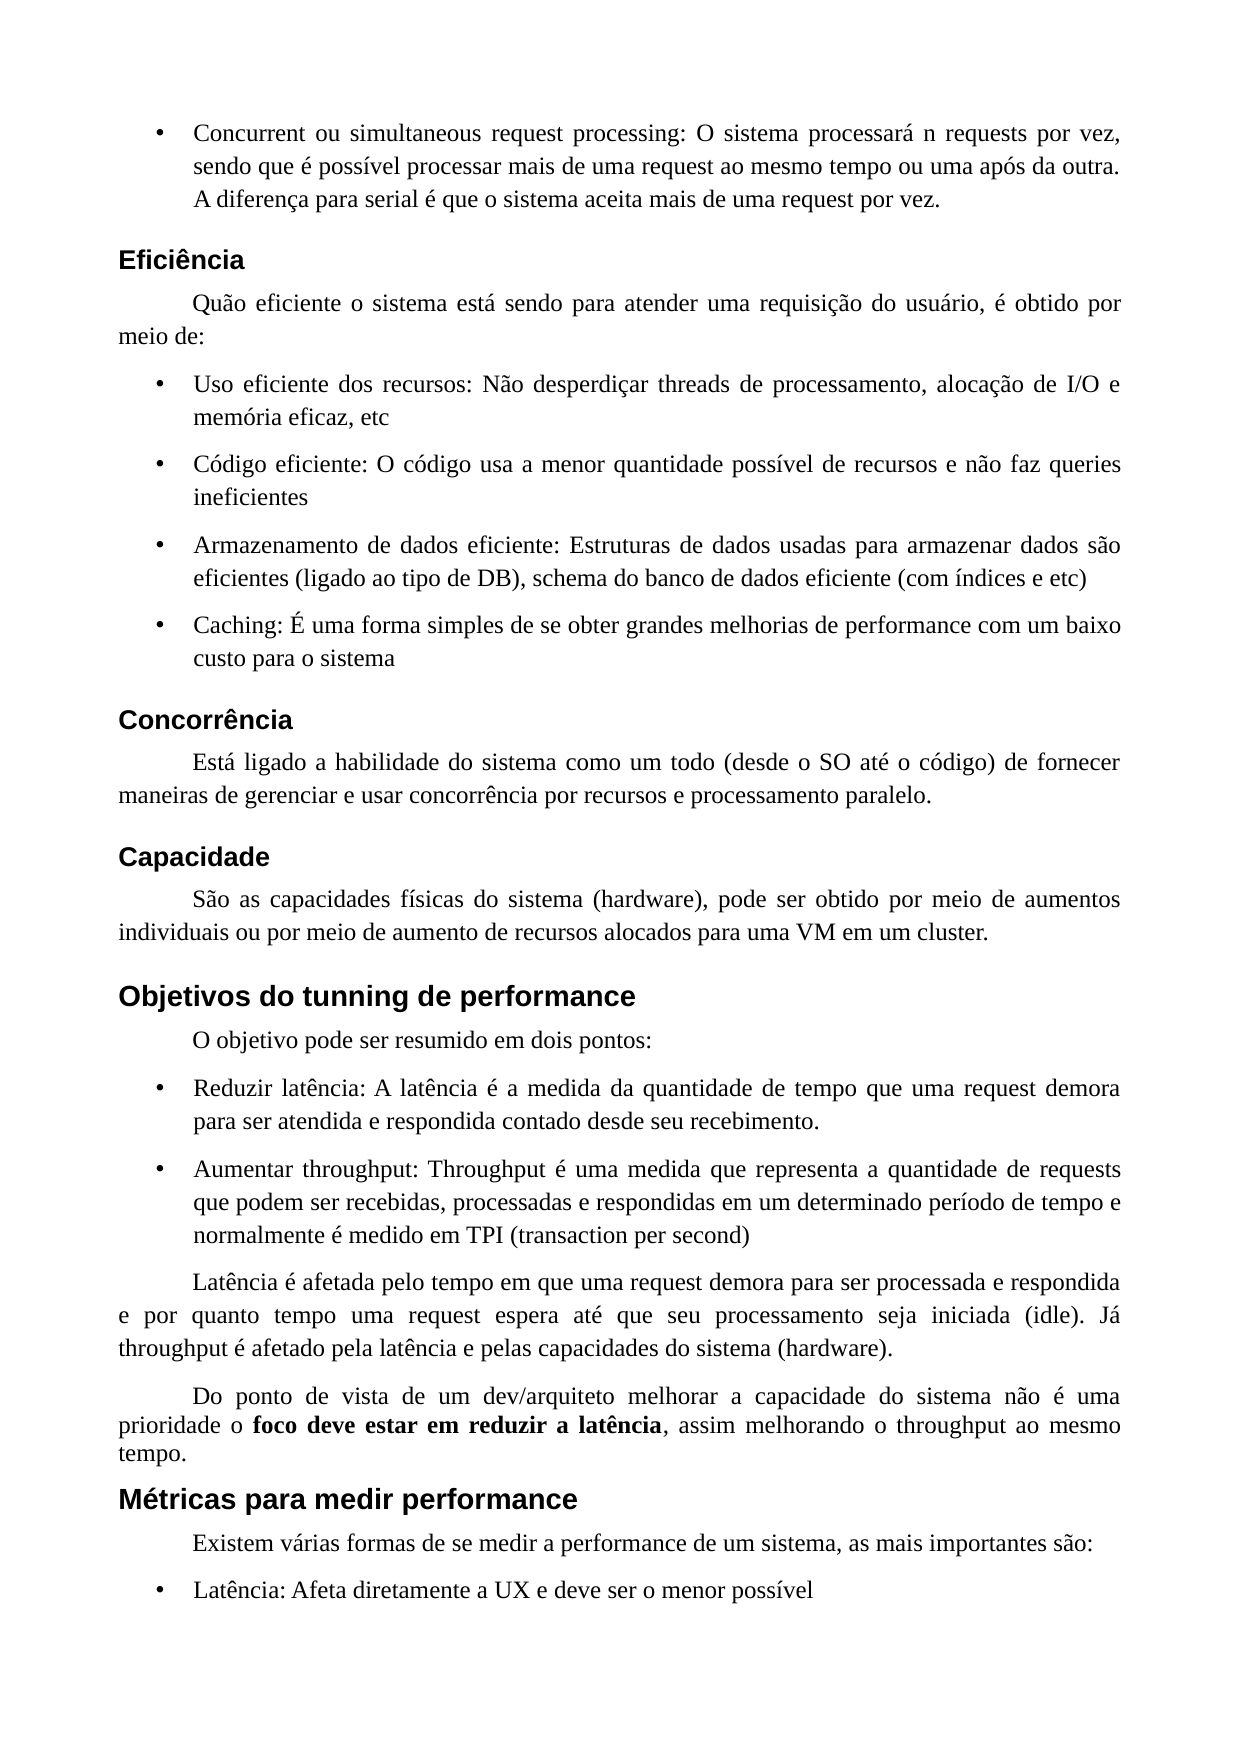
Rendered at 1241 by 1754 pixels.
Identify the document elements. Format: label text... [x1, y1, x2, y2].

subtitle Concorrência [118, 704, 1122, 735]
list Armazenamento de dados eficiente: Estruturas de dados usadas para armazenar dados são eficientes (ligado ao tipo de DB), schema do banco de dados eficiente (com índices e etc) [156, 530, 1122, 592]
list Uso eficiente dos recursos: Não desperdiçar threads de processamento, alocação de I/O e memória eficaz, etc [156, 369, 1122, 430]
list Reduzir latência: A latência é a medida da quantidade de tempo que uma request demora para ser atendida e respondida contado desde seu recebimento. [156, 1073, 1122, 1135]
list Latência: Afeta diretamente a UX e deve ser o menor possível [156, 1576, 1122, 1604]
text Existem várias formas de se medir a performance de um sistema, as mais importantes são: [118, 1528, 1122, 1557]
text Latência é afetada pelo tempo em que uma request demora para ser processada e respondida e por quanto tempo uma request espera até que seu processamento seja iniciada (idle). Já throughput é afetado pela latência e pelas capacidades do sistema (hardware). [118, 1267, 1122, 1362]
text Está ligado a habilidade do sistema como um todo (desde o SO até o código) de fornecer maneiras de gerenciar e usar concorrência por recursos e processamento paralelo. [118, 747, 1122, 809]
text Do ponto de vista de um dev/arquiteto melhorar a capacidade do sistema não é uma prioridade o foco deve estar em reduzir a latência, assim melhorando o throughput ao mesmo tempo. [118, 1381, 1122, 1467]
subtitle Eficiência [118, 244, 1122, 276]
list Caching: É uma forma simples de se obter grandes melhorias de performance com um baixo custo para o sistema [156, 611, 1122, 672]
subtitle Métricas para medir performance [118, 1482, 1122, 1515]
text O objetivo pode ser resumido em dois pontos: [118, 1026, 1122, 1054]
text Quão eficiente o sistema está sendo para atender uma requisição do usuário, é obtido por meio de: [118, 288, 1122, 350]
list Aumentar throughput: Throughput é uma medida que representa a quantidade de requests que podem ser recebidas, processadas e respondidas em um determinado período de tempo e normalmente é medido em TPI (transaction per second) [156, 1154, 1122, 1248]
list Código eficiente: O código usa a menor quantidade possível de recursos e não faz queries ineficientes [156, 449, 1122, 511]
subtitle Objetivos do tunning de performance [118, 979, 1122, 1013]
text São as capacidades físicas do sistema (hardware), pode ser obtido por meio de aumentos individuais ou por meio de aumento de recursos alocados para uma VM em um cluster. [118, 884, 1122, 946]
subtitle Capacidade [118, 841, 1122, 872]
list Concurrent ou simultaneous request processing: O sistema processará n requests por vez, sendo que é possível processar mais de uma request ao mesmo tempo ou uma após da outra. A diferença para serial é que o sistema aceita mais de uma request por vez. [156, 118, 1122, 213]
